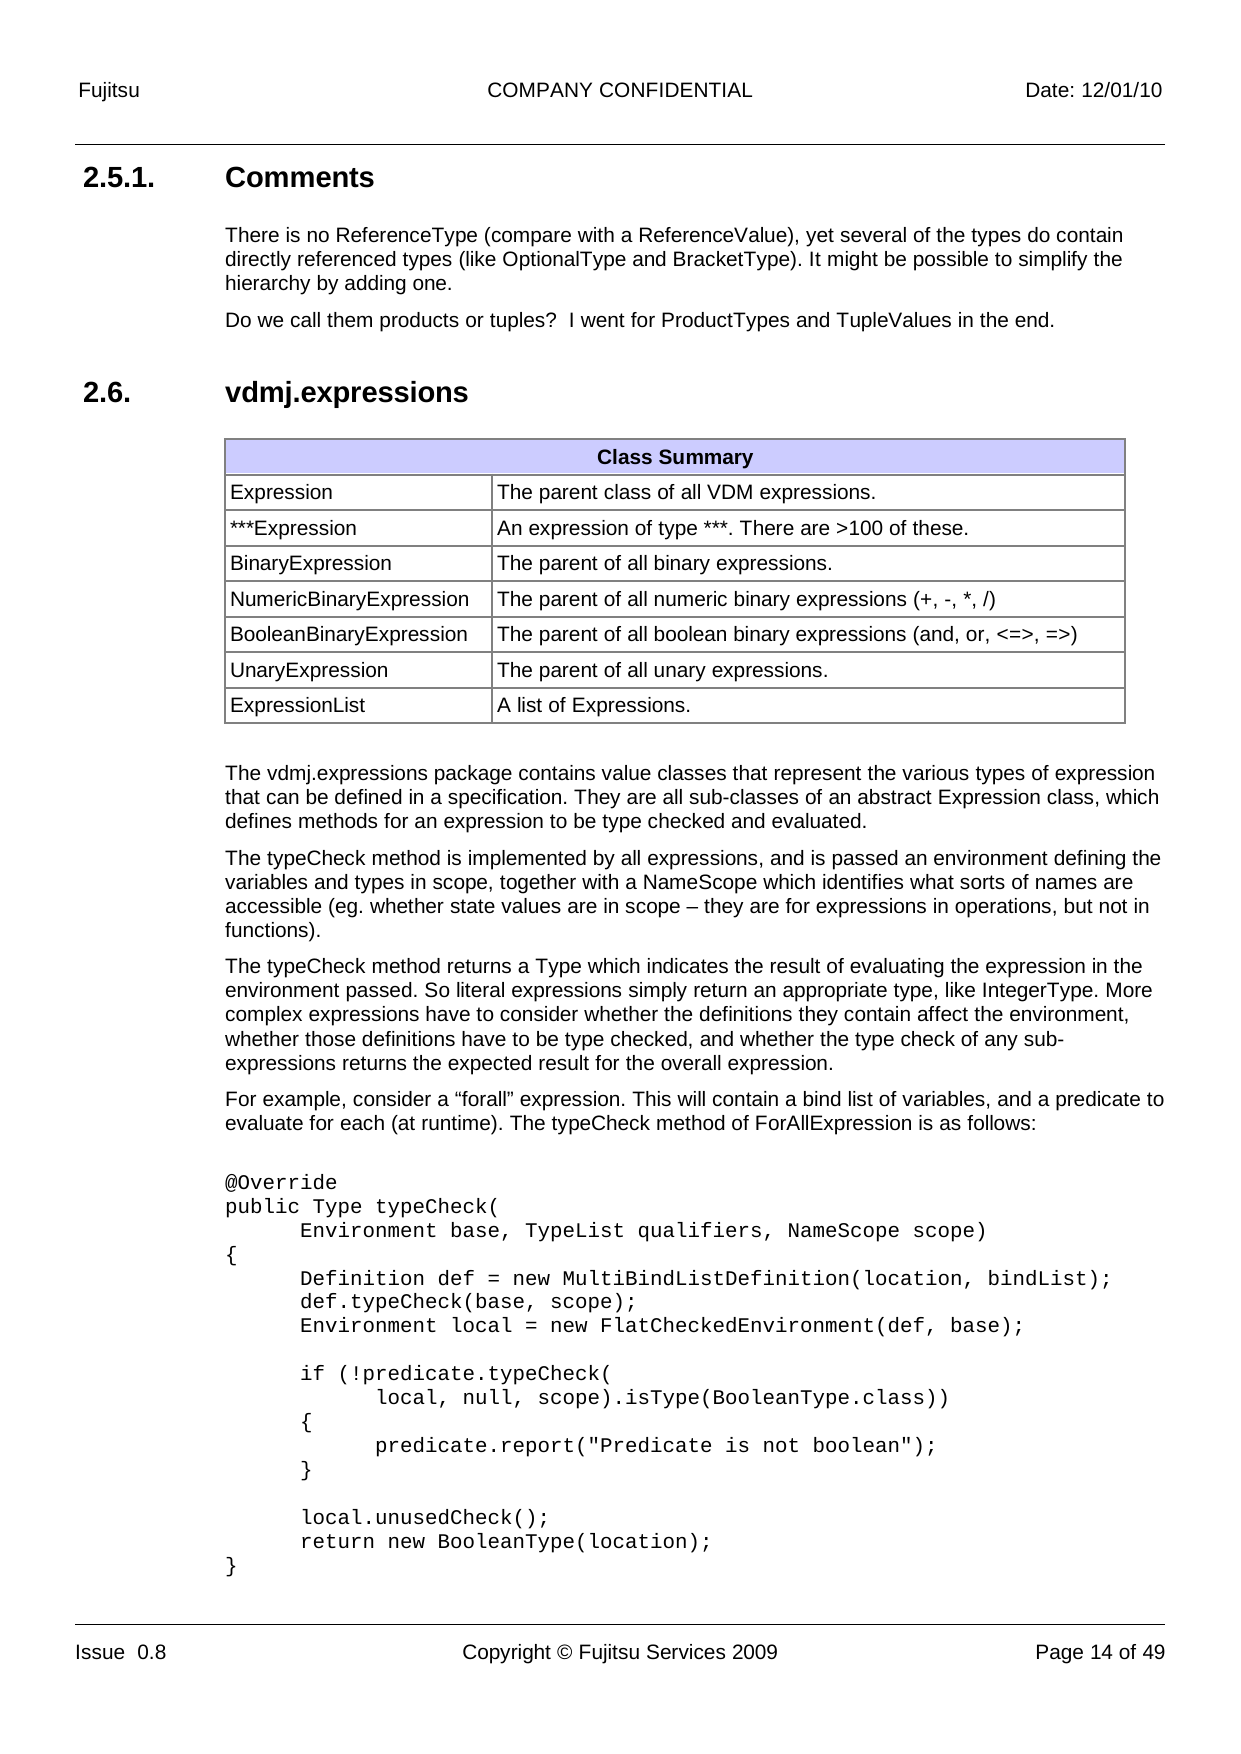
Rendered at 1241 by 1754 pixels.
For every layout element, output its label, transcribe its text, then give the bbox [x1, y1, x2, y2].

text def.typeCheck(base, scope); [225, 1291, 1165, 1315]
text The vdmj.expressions package contains value classes that represent the various types of expression that can be defined in a specification. They are all sub-classes of an abstract Expression class, which defines methods for an expression to be type checked and evaluated. [225, 761, 1165, 833]
table_cell BinaryExpression [226, 547, 491, 580]
text The typeCheck method returns a Type which indicates the result of evaluating the expression in the environment passed. So literal expressions simply return an appropriate type, like IntegerType. More complex expressions have to consider whether the definitions they contain affect the environment, whether those definitions have to be type checked, and whether the type check of any sub-expressions returns the expected result for the overall expression. [225, 954, 1165, 1074]
table_cell Expression [226, 476, 491, 509]
text Environment base, TypeList qualifiers, NameScope scope) [225, 1219, 1165, 1243]
text local.unusedCheck(); [225, 1507, 1165, 1531]
table_cell UnaryExpression [226, 653, 491, 687]
table_cell A list of Expressions. [493, 689, 1124, 722]
text return new BooleanType(location); [225, 1531, 1165, 1555]
text local, null, scope).isType(BooleanType.class)) [225, 1387, 1165, 1411]
text Definition def = new MultiBindListDefinition(location, bindList); [225, 1267, 1165, 1291]
text { [225, 1243, 1165, 1267]
table_cell The parent of all numeric binary expressions (+, -, *, /) [493, 582, 1124, 616]
text Do we call them products or tuples? I went for ProductTypes and TupleValues in the end. [225, 308, 1165, 332]
text For example, consider a “forall” expression. This will contain a bind list of variables, and a predicate to evaluate for each (at runtime). The typeCheck method of ForAllExpression is as follows: [225, 1087, 1165, 1135]
table_cell ExpressionList [226, 689, 491, 722]
table_cell The parent of all boolean binary expressions (and, or, <=>, =>) [493, 618, 1124, 651]
table_cell ***Expression [226, 511, 491, 544]
text if (!predicate.typeCheck( [225, 1363, 1165, 1387]
table_cell The parent of all binary expressions. [493, 547, 1124, 580]
subtitle Comments [75, 160, 1165, 193]
text Environment local = new FlatCheckedEnvironment(def, base); [225, 1315, 1165, 1339]
subtitle vdmj.expressions [75, 374, 1165, 408]
table_cell NumericBinaryExpression [226, 582, 491, 616]
table_cell An expression of type ***. There are >100 of these. [493, 511, 1124, 544]
text } [225, 1555, 1165, 1579]
text { [225, 1411, 1165, 1435]
text } [225, 1459, 1165, 1483]
text predicate.report("Predicate is not boolean"); [225, 1435, 1165, 1459]
table_cell The parent of all unary expressions. [493, 653, 1124, 687]
text @Override [225, 1172, 1165, 1196]
text There is no ReferenceType (compare with a ReferenceValue), yet several of the types do contain directly referenced types (like OptionalType and BracketType). It might be possible to simplify the hierarchy by adding one. [225, 223, 1165, 295]
table_header Class Summary [226, 440, 1124, 473]
text The typeCheck method is implemented by all expressions, and is passed an environment defining the variables and types in scope, together with a NameScope which identifies what sorts of names are accessible (eg. whether state values are in scope – they are for expressions in operations, but not in functions). [225, 846, 1165, 942]
table_cell BooleanBinaryExpression [226, 618, 491, 651]
text public Type typeCheck( [225, 1196, 1165, 1219]
table_cell The parent class of all VDM expressions. [493, 476, 1124, 509]
